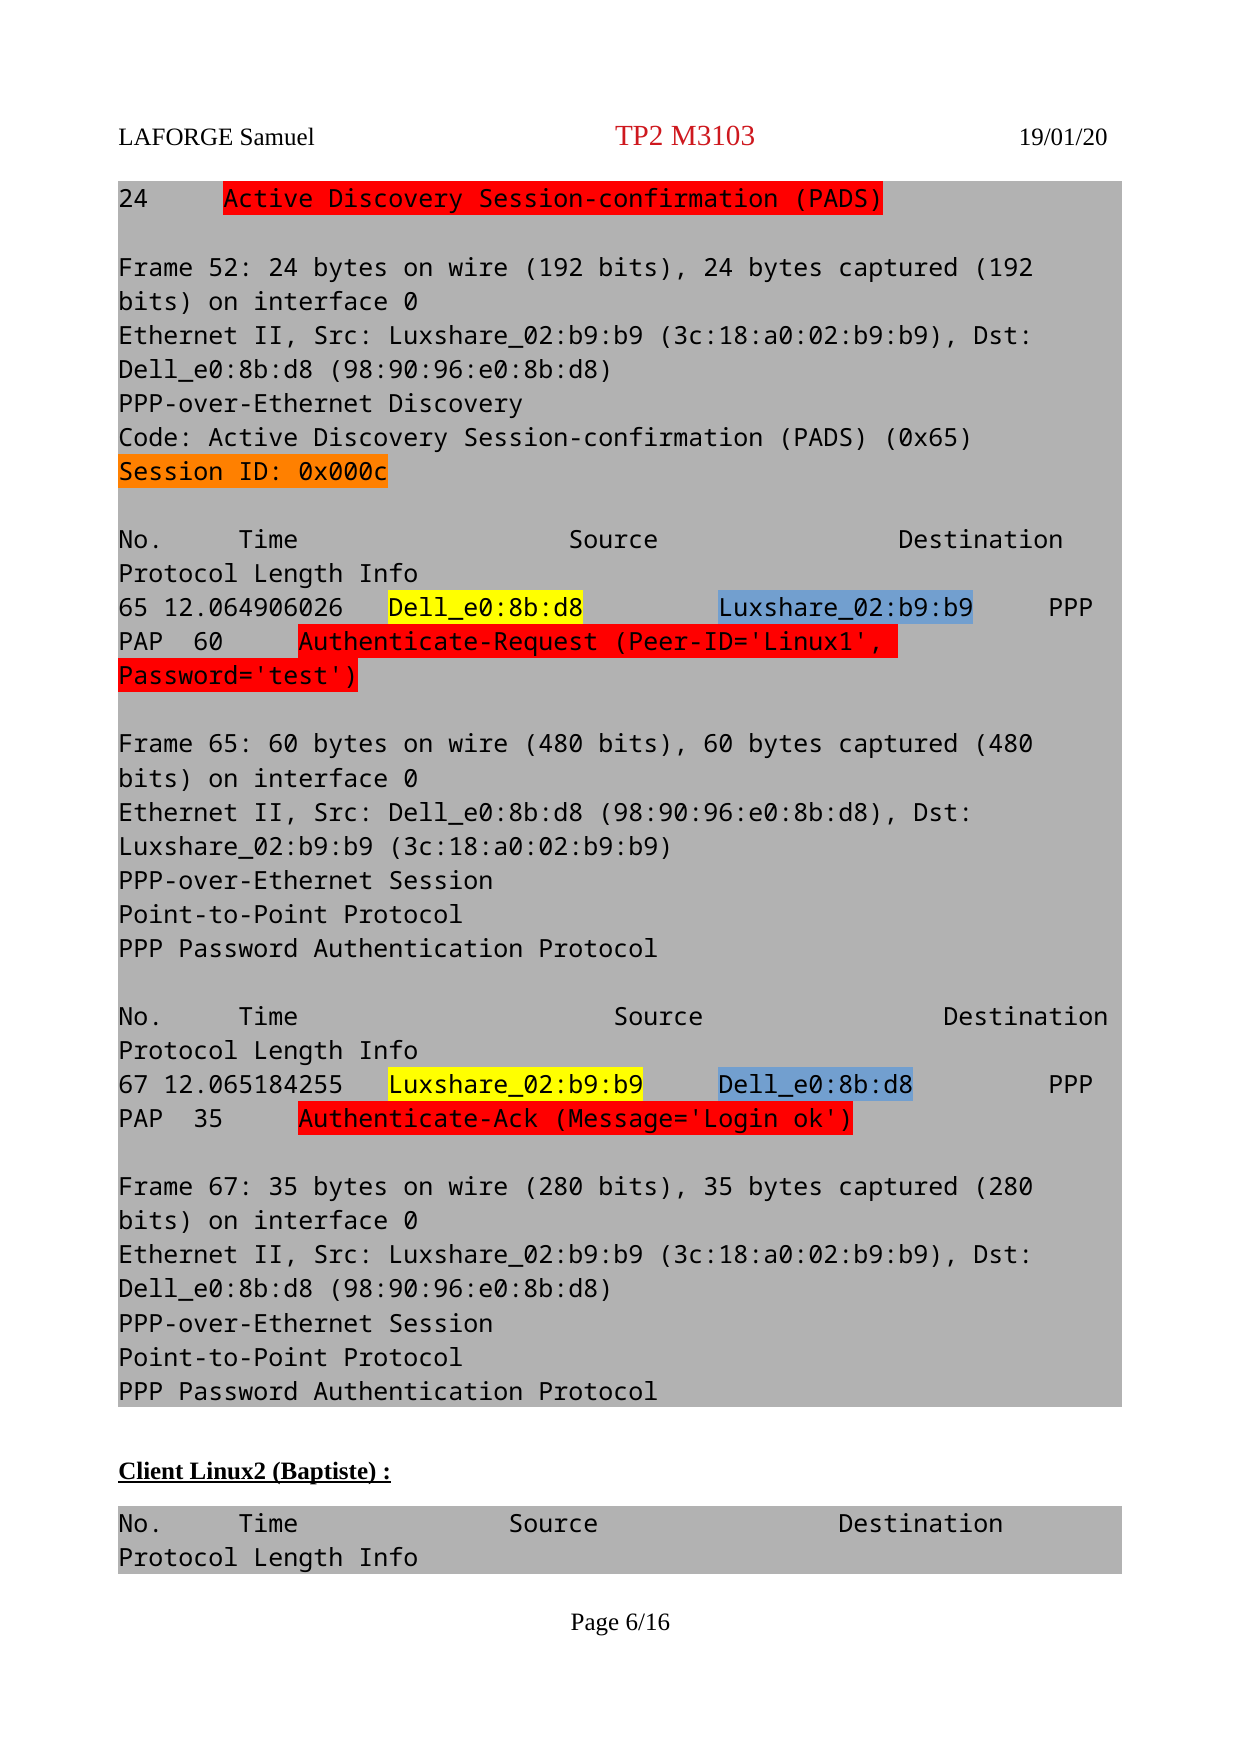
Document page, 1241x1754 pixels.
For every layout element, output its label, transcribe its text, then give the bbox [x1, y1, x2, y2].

text No. Time Source Destination Protocol Length Info 67 12.065184255 Luxshare_02:b9:b9 Dell_e0:8b:d8 PPP PAP 35 Authenticate-Ack (Message='Login ok') Frame 67: 35 bytes on wire (280 bits), 35 bytes captured (280 bits) on interface 0 Ethernet II, Src: Luxshare_02:b9:b9 (3c:18:a0:02:b9:b9), Dst: Dell_e0:8b:d8 (98:90:96:e0:8b:d8) PPP-over-Ethernet Session Point-to-Point Protocol PPP Password Authentication Protocol [118, 999, 1122, 1407]
text No. Time Source Destination Protocol Length Info [118, 1506, 1122, 1574]
text No. Time Source Destination Protocol Length Info 65 12.064906026 Dell_e0:8b:d8 Luxshare_02:b9:b9 PPP PAP 60 Authenticate-Request (Peer-ID='Linux1', Password='test') Frame 65: 60 bytes on wire (480 bits), 60 bytes captured (480 bits) on interface 0 Ethernet II, Src: Dell_e0:8b:d8 (98:90:96:e0:8b:d8), Dst: Luxshare_02:b9:b9 (3c:18:a0:02:b9:b9) PPP-over-Ethernet Session Point-to-Point Protocol PPP Password Authentication Protocol [118, 522, 1122, 964]
text 24 Active Discovery Session-confirmation (PADS) Frame 52: 24 bytes on wire (192 bits), 24 bytes captured (192 bits) on interface 0 Ethernet II, Src: Luxshare_02:b9:b9 (3c:18:a0:02:b9:b9), Dst: Dell_e0:8b:d8 (98:90:96:e0:8b:d8) PPP-over-Ethernet Discovery [118, 181, 1122, 419]
text Code: Active Discovery Session-confirmation (PADS) (0x65) Session ID: 0x000c [118, 419, 1122, 488]
text Client Linux2 (Baptiste) : [118, 1456, 1122, 1485]
